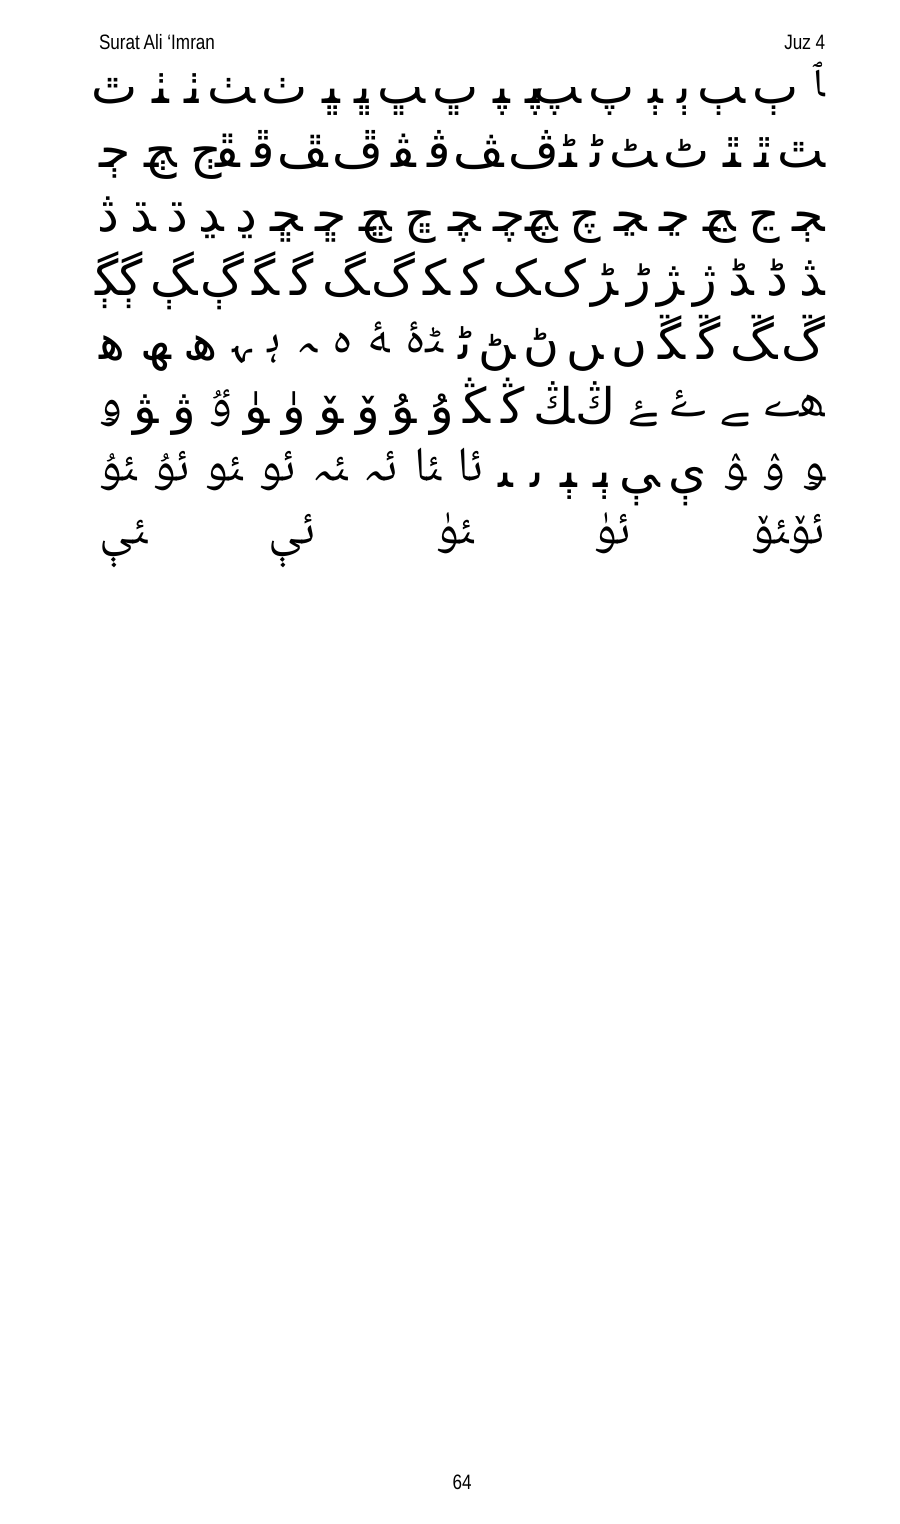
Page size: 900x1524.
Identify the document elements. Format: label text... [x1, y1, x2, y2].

text ﭑ ﭒ ﭓ ﭔ ﭕ ﭖ ﭗﭘ ﭙ ﭚ ﭛ ﭜ ﭝ ﭞ ﭟ ﭠ ﭡ ﭢ ﭣ ﭤ ﭥ ﭦ ﭧ ﭨ ﭩﭪ ﭫ ﭬ ﭭ ﭮ ﭯ ﭰ ﭱﭲ ﭳ ﭴ ﭵ ﭶ ﭷ ﭸ ﭹ ﭺ ﭻﭼ ﭽ ﭾ ﭿ ﮀ ﮁ ﮂ ﮃ ﮄ ﮅ ﮆ ﮇ ﮈ ﮉ ﮊ ﮋ ﮌ ﮍ ﮎ ﮏ ﮐ ﮑ ﮒ ﮓ ﮔ ﮕ ﮖ ﮗ ﮘﮙ ﮚ ﮛ ﮜ ﮝ ﮞ ﮟ ﮠ ﮡ ﮢ ﮣﮤ ﮥ ﮦ ﮧ ﮨ ﮩ ﮪ ﮫ ﮬ ﮭﮮ ﮯ ﮰ ﮱ ﯓ ﯔ ﯕ ﯖ ﯗ ﯘ ﯙ ﯚ ﯛ ﯜ ﯝ ﯞ ﯟ ﯠ ﯡ ﯢ ﯣ ﯤ ﯥ ﯦ ﯧ ﯨ ﯩ ﯪ ﯫ ﯬ ﯭ ﯮ ﯯ ﯰ ﯱ ﯲﯳ ﯴ ﯵ ﯶ ﯷ [99, 60, 825, 571]
